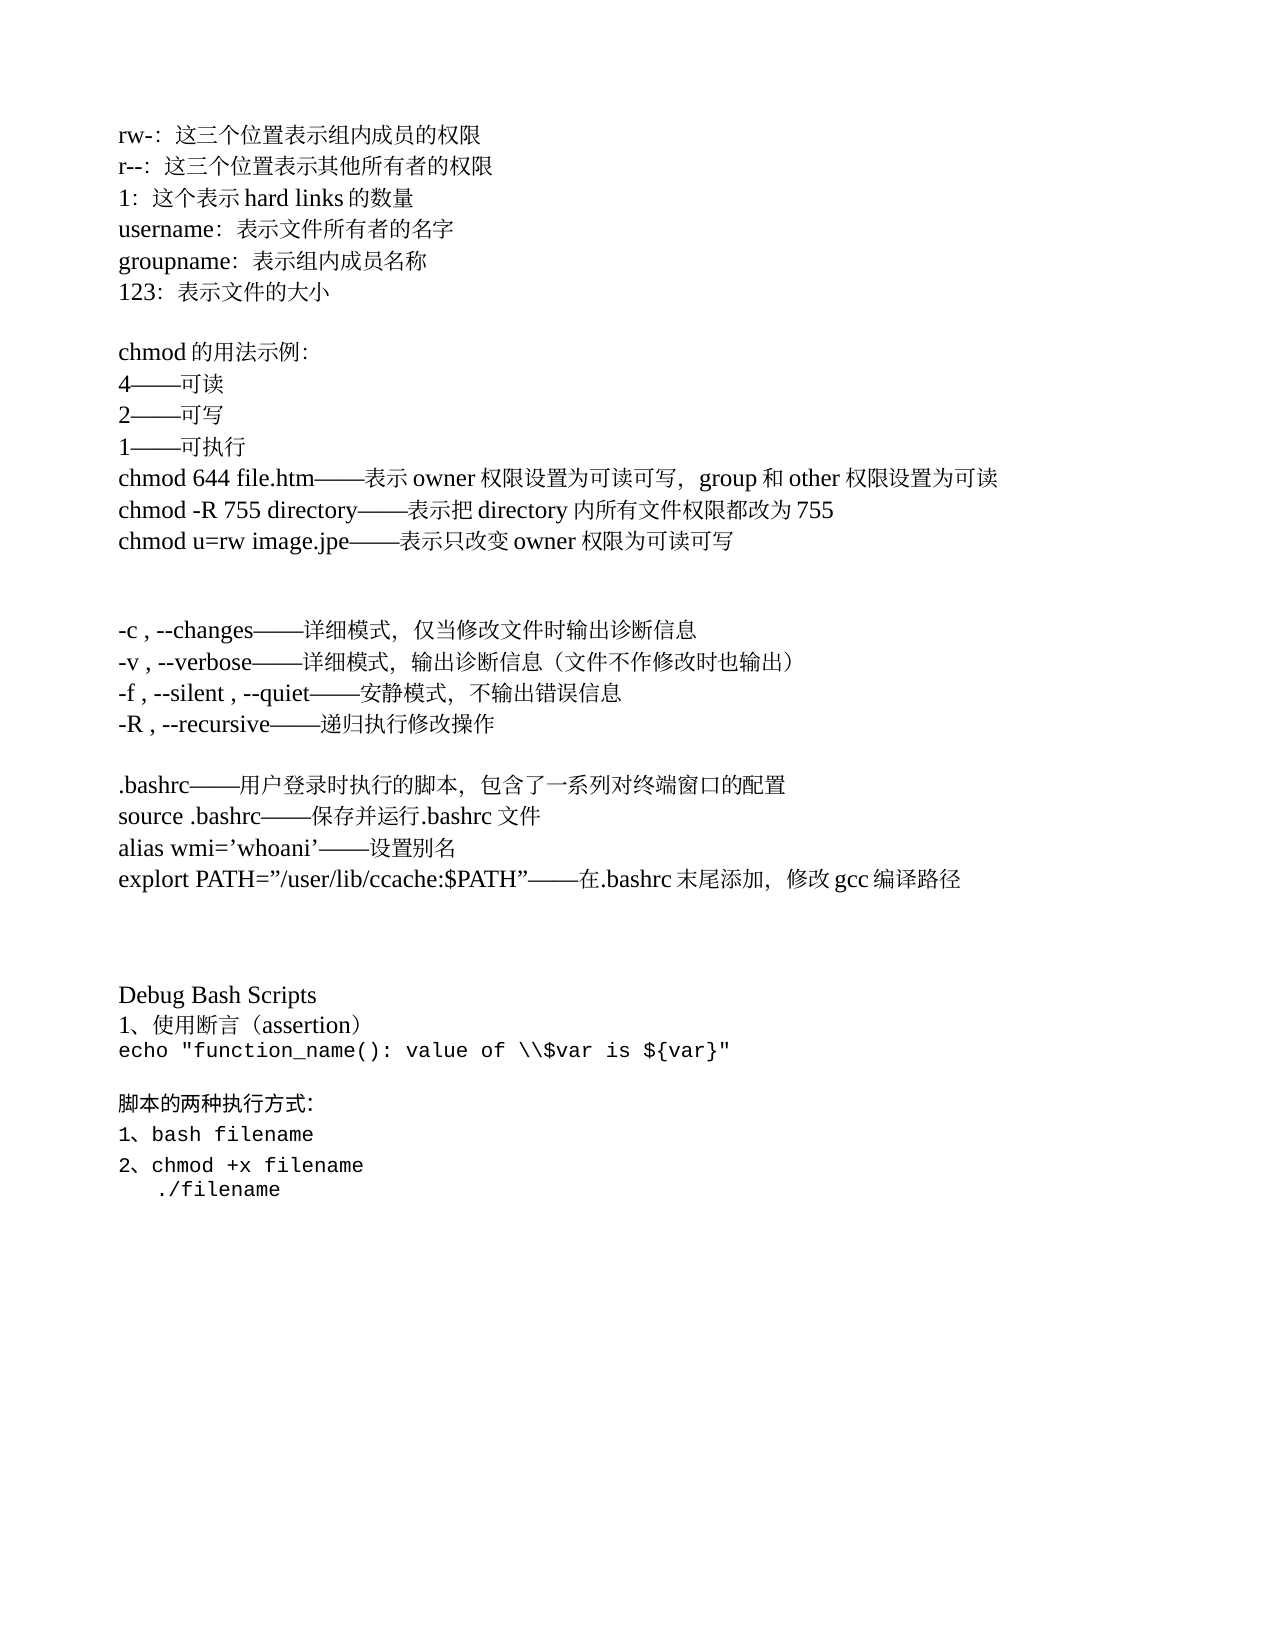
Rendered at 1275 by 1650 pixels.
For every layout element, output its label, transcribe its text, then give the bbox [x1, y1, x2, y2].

text 2——可写 [118, 398, 1157, 430]
text 脚本的两种执行方式： [118, 1087, 1157, 1118]
text source .bashrc——保存并运行.bashrc文件 alias wmi=’whoani’——设置别名 [118, 799, 1157, 862]
text 2、chmod +x filename [118, 1148, 1157, 1178]
text chmod u=rw image.jpe——表示只改变owner权限为可读可写 [118, 524, 1157, 556]
text -f , --silent , --quiet——安静模式，不输出错误信息 [118, 676, 1157, 708]
text groupname：表示组内成员名称 [118, 244, 1157, 275]
text chmod 644 file.htm——表示owner权限设置为可读可写，group和other权限设置为可读 [118, 461, 1157, 493]
text -v , --verbose——详细模式，输出诊断信息（文件不作修改时也输出） [118, 645, 1157, 676]
text -R , --recursive——递归执行修改操作 [118, 708, 1157, 739]
text 4——可读 [118, 367, 1157, 398]
text ./filename [118, 1178, 1157, 1202]
text Debug Bash Scripts [118, 980, 1157, 1009]
text echo "function_name(): value of \\$var is ${var}" [118, 1040, 1157, 1064]
text 123：表示文件的大小 [118, 275, 1157, 307]
text rw-：这三个位置表示组内成员的权限 [118, 118, 1157, 149]
text 1、使用断言（assertion） [118, 1009, 1157, 1040]
text chmod -R 755 directory——表示把directory内所有文件权限都改为755 [118, 493, 1157, 524]
text explort PATH=”/user/lib/ccache:$PATH”——在.bashrc末尾添加，修改gcc编译路径 [118, 862, 1157, 894]
text 1、bash filename [118, 1118, 1157, 1148]
text username：表示文件所有者的名字 [118, 212, 1157, 244]
text r--：这三个位置表示其他所有者的权限 [118, 149, 1157, 181]
text 1：这个表示hard links的数量 [118, 181, 1157, 212]
text .bashrc——用户登录时执行的脚本，包含了一系列对终端窗口的配置 [118, 768, 1157, 799]
text 1——可执行 [118, 430, 1157, 461]
text chmod的用法示例： [118, 336, 1157, 367]
text -c , --changes——详细模式，仅当修改文件时输出诊断信息 [118, 613, 1157, 645]
